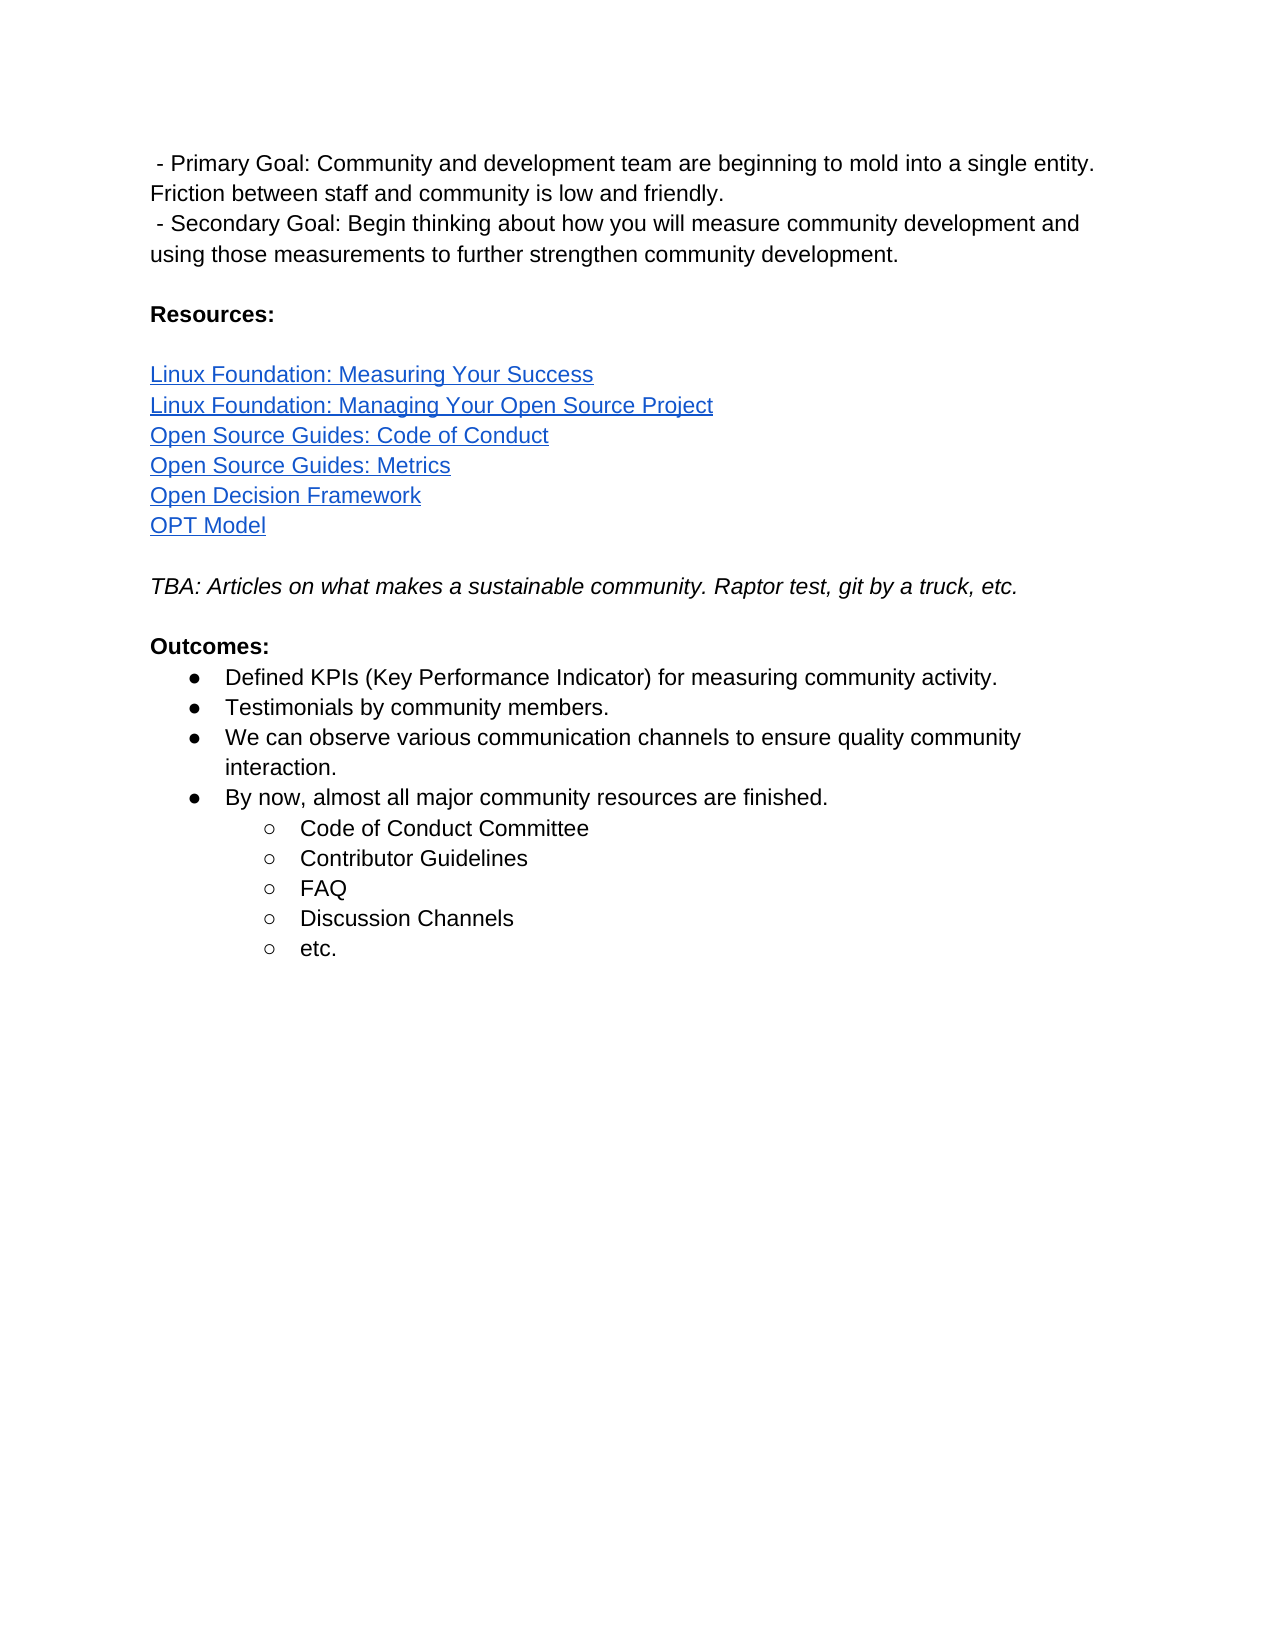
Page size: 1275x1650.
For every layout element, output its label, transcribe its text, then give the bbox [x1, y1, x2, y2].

list Testimonials by community members. [187, 694, 1125, 720]
list By now, almost all major community resources are finished. [187, 784, 1125, 811]
text TBA: Articles on what makes a sustainable community. Raptor test, git by a truck, etc. [150, 573, 1125, 599]
list We can observe various communication channels to ensure quality community interaction. [187, 724, 1125, 781]
text Open Source Guides: Metrics [150, 452, 1125, 478]
list Discussion Channels [262, 905, 1125, 932]
text Open Source Guides: Code of Conduct [150, 422, 1125, 448]
list FAQ [262, 875, 1125, 901]
text Open Decision Framework [150, 482, 1125, 509]
text - Secondary Goal: Begin thinking about how you will measure community development and using those measurements to further strengthen community development. [150, 210, 1125, 267]
list Contributor Guidelines [262, 845, 1125, 871]
text Linux Foundation: Managing Your Open Source Project [150, 392, 1125, 418]
list etc. [262, 935, 1125, 962]
text OPT Model [150, 512, 1125, 539]
text - Primary Goal: Community and development team are beginning to mold into a single entity. Friction between staff and community is low and friendly. [150, 150, 1125, 207]
text Outcomes: [150, 633, 1125, 660]
text Linux Foundation: Measuring Your Success [150, 361, 1125, 388]
list Code of Conduct Committee [262, 814, 1125, 841]
text Resources: [150, 301, 1125, 327]
list Defined KPIs (Key Performance Indicator) for measuring community activity. [187, 663, 1125, 690]
